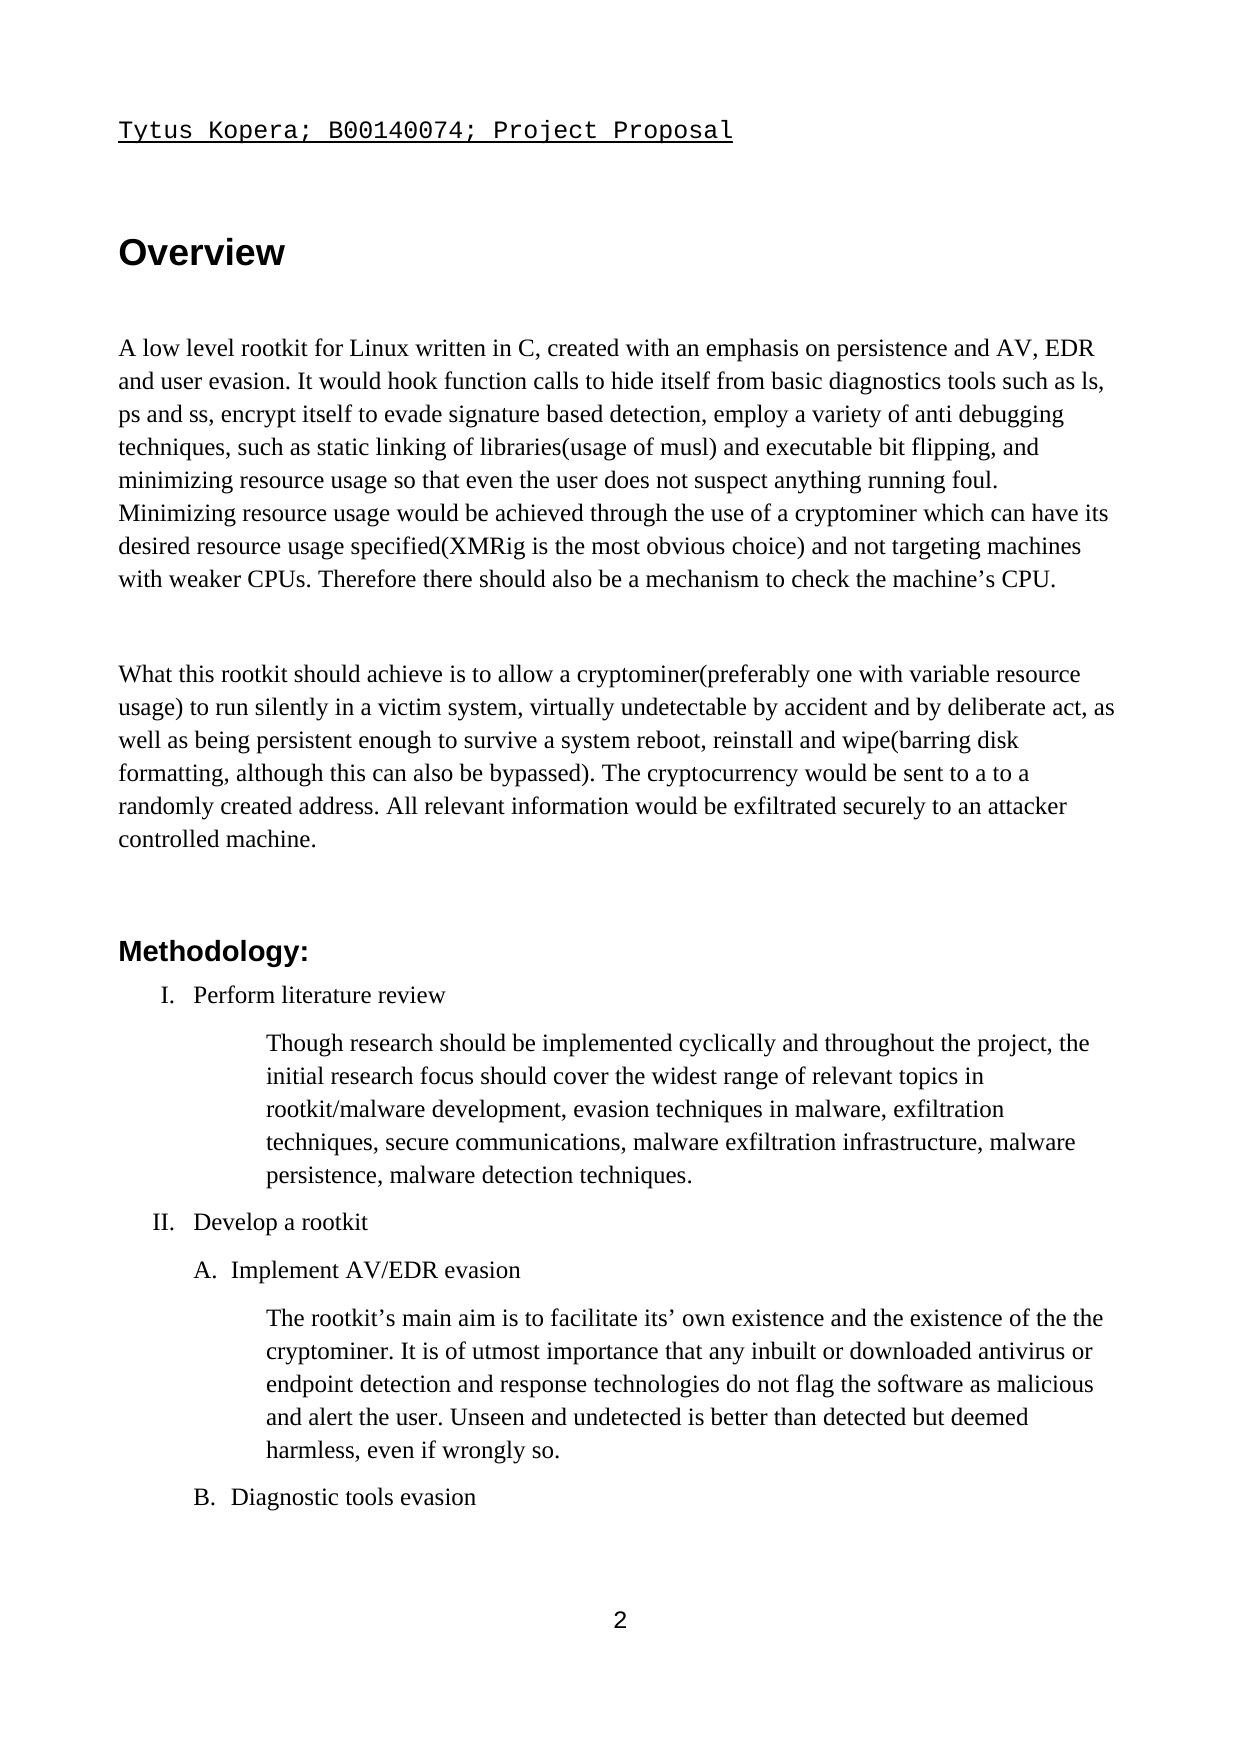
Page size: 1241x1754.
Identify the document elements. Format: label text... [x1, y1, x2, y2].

list Implement AV/EDR evasion [193, 1255, 1122, 1284]
subtitle Methodology: [118, 934, 1122, 968]
text The rootkit’s main aim is to facilitate its’ own existence and the existence of the the cryptominer. It is of utmost importance that any inbuilt or downloaded antivirus or endpoint detection and response technologies do not flag the software as malicious and alert the user. Unseen and undetected is better than detected but deemed harmless, even if wrongly so. [266, 1303, 1122, 1463]
text What this rootkit should achieve is to allow a cryptominer(preferably one with variable resource usage) to run silently in a victim system, virtually undetectable by accident and by deliberate act, as well as being persistent enough to survive a system reboot, reinstall and wipe(barring disk formatting, although this can also be bypassed). The cryptocurrency would be sent to a to a randomly created address. All relevant information would be exfiltrated securely to an attacker controlled machine. [118, 659, 1122, 853]
text Though research should be implemented cyclically and throughout the project, the initial research focus should cover the widest range of relevant topics in rootkit/malware development, evasion techniques in malware, exfiltration techniques, secure communications, malware exfiltration infrastructure, malware persistence, malware detection techniques. [266, 1028, 1122, 1189]
list Perform literature review [175, 980, 1122, 1009]
subtitle Overview [118, 230, 1122, 273]
list Develop a rootkit [175, 1207, 1122, 1236]
text A low level rootkit for Linux written in C, created with an emphasis on persistence and AV, EDR and user evasion. It would hook function calls to hide itself from basic diagnostics tools such as ls, ps and ss, encrypt itself to evade signature based detection, employ a variety of anti debugging techniques, such as static linking of libraries(usage of musl) and executable bit flipping, and minimizing resource usage so that even the user does not suspect anything running foul. Minimizing resource usage would be achieved through the use of a cryptominer which can have its desired resource usage specified(XMRig is the most obvious choice) and not targeting machines with weaker CPUs. Therefore there should also be a mechanism to check the machine’s CPU. [118, 333, 1122, 593]
list Diagnostic tools evasion [193, 1482, 1122, 1511]
